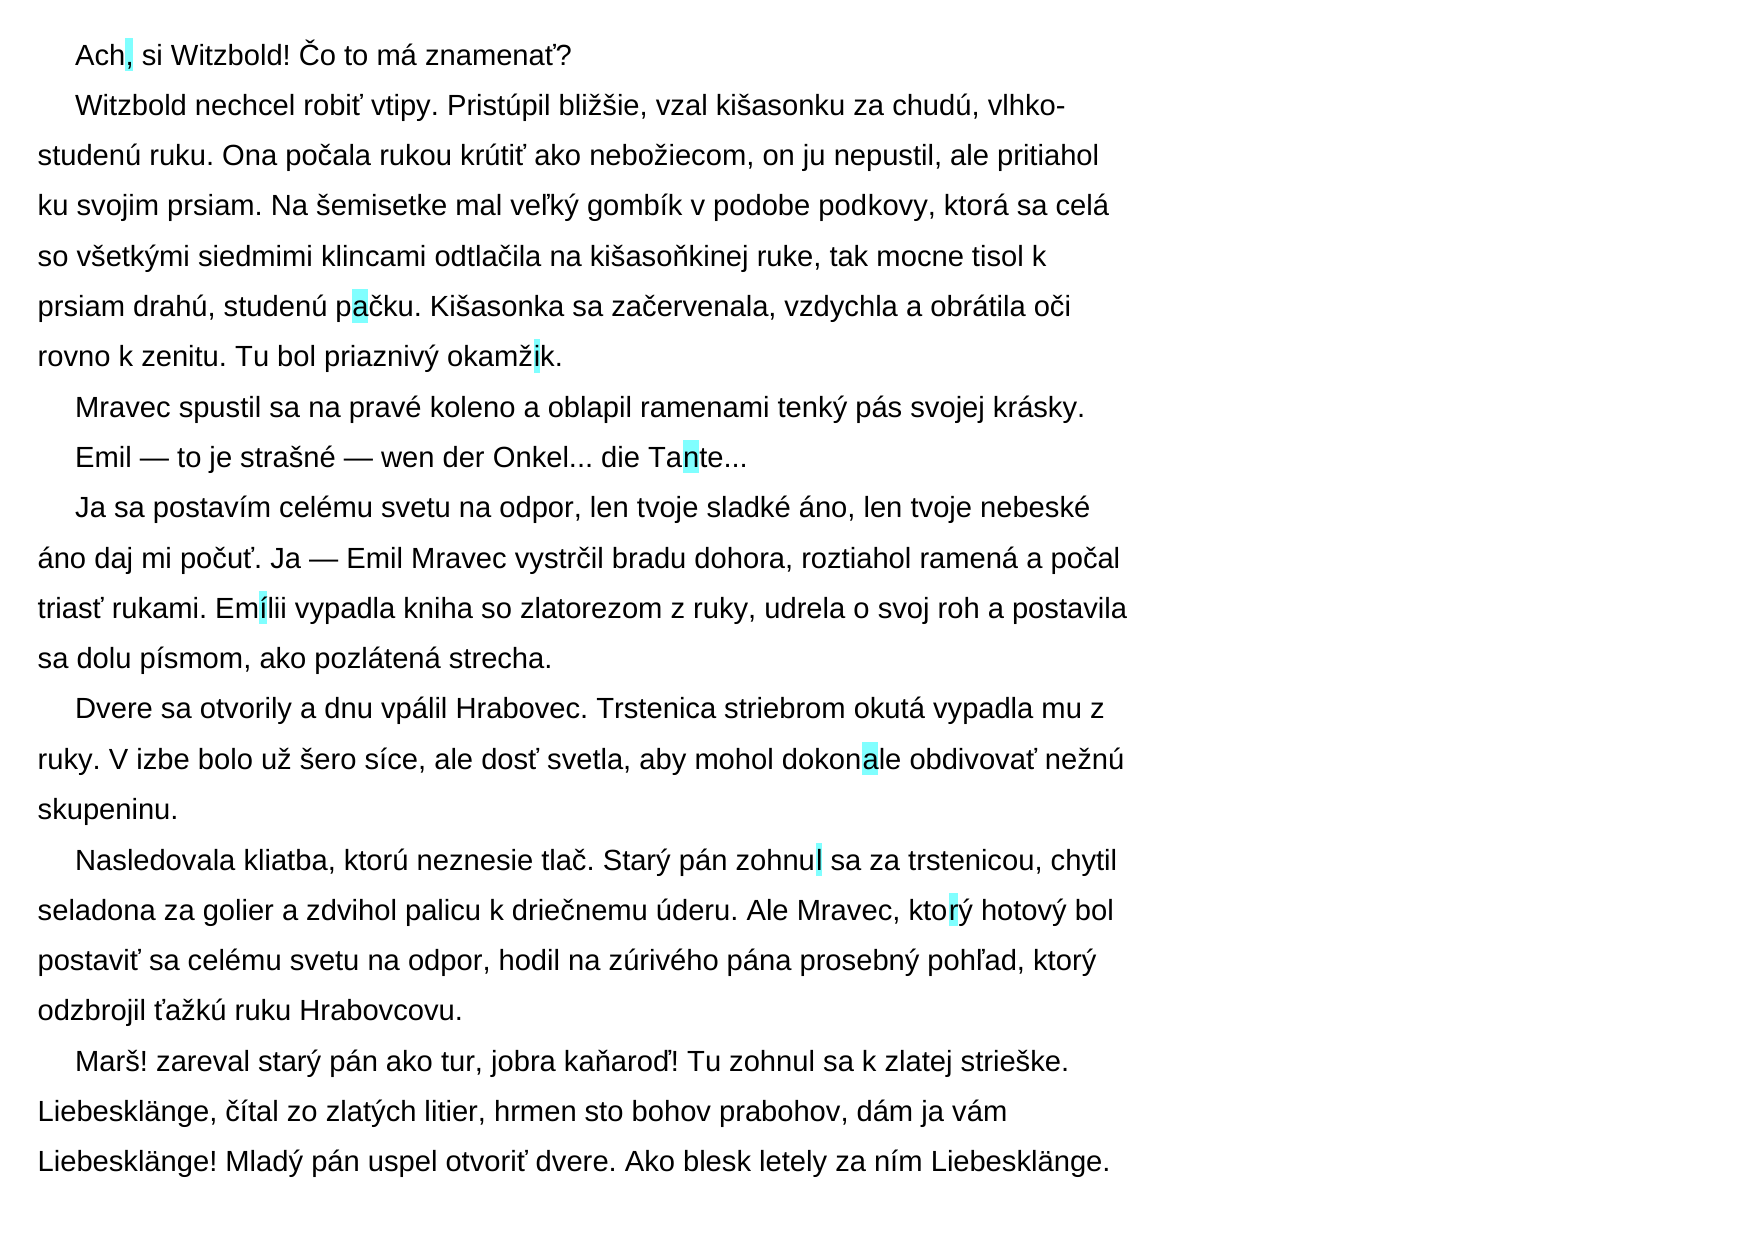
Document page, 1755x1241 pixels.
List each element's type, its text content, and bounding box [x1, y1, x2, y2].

text Emil — to je strašné — wen der Onkel... die Tante... [37, 440, 1130, 473]
text Ach, si Witzbold! Čo to má znamenať? [37, 37, 1130, 71]
text Nasledovala kliatba, ktorú neznesie tlač. Starý pán zohnul sa za trstenicou, chytil seladona za golier a zdvihol palicu k driečnemu úderu. Ale Mravec, ktorý hotový bol postaviť sa celému svetu na odpor, hodil na zúrivého pána prosebný pohľad, ktorý odzbrojil ťažkú ruku Hrabovcovu. [37, 842, 1130, 1027]
text Dvere sa otvorily a dnu vpálil Hrabovec. Trstenica striebrom okutá vypadla mu z ruky. V izbe bolo už šero síce, ale dosť svetla, aby mohol dokonale obdivovať nežnú skupeninu. [37, 692, 1130, 826]
text Mravec spustil sa na pravé koleno a oblapil ramenami tenký pás svojej krásky. [37, 390, 1130, 423]
text Witzbold nechcel robiť vtipy. Pristúpil bližšie, vzal kišasonku za chudú, vlhko-studenú ruku. Ona počala rukou krútiť ako nebožiecom, on ju nepustil, ale pritiahol ku svojim prsiam. Na šemisetke mal veľký gombík v podobe pod­kovy, ktorá sa celá so všetkými siedmimi klin­cami odtlačila na kišasoňkinej ruke, tak mocne tisol k prsiam drahú, studenú pačku. Kišasonka sa začervenala, vzdychla a obrátila oči rovno k zenitu. Tu bol priaznivý okamžik. [37, 88, 1130, 373]
text Ja sa postavím celému svetu na odpor, len tvoje sladké áno, len tvoje nebeské áno daj mi počuť. Ja — Emil Mravec vystrčil bradu dohora, roztiahol ramená a počal triasť rukami. Emílii vypadla kniha so zlatorezom z ruky, udrela o svoj roh a postavila sa dolu písmom, ako pozlátená strecha. [37, 490, 1130, 675]
text Marš! zareval starý pán ako tur, jobra kaňaroď! Tu zohnul sa k zlatej strieške. Liebesklänge, čítal zo zlatých litier, hrmen sto bohov prabohov, dám ja vám Liebesklänge! Mladý pán uspel otvoriť dvere. Ako blesk letely za ním Liebesklänge. [37, 1044, 1130, 1178]
